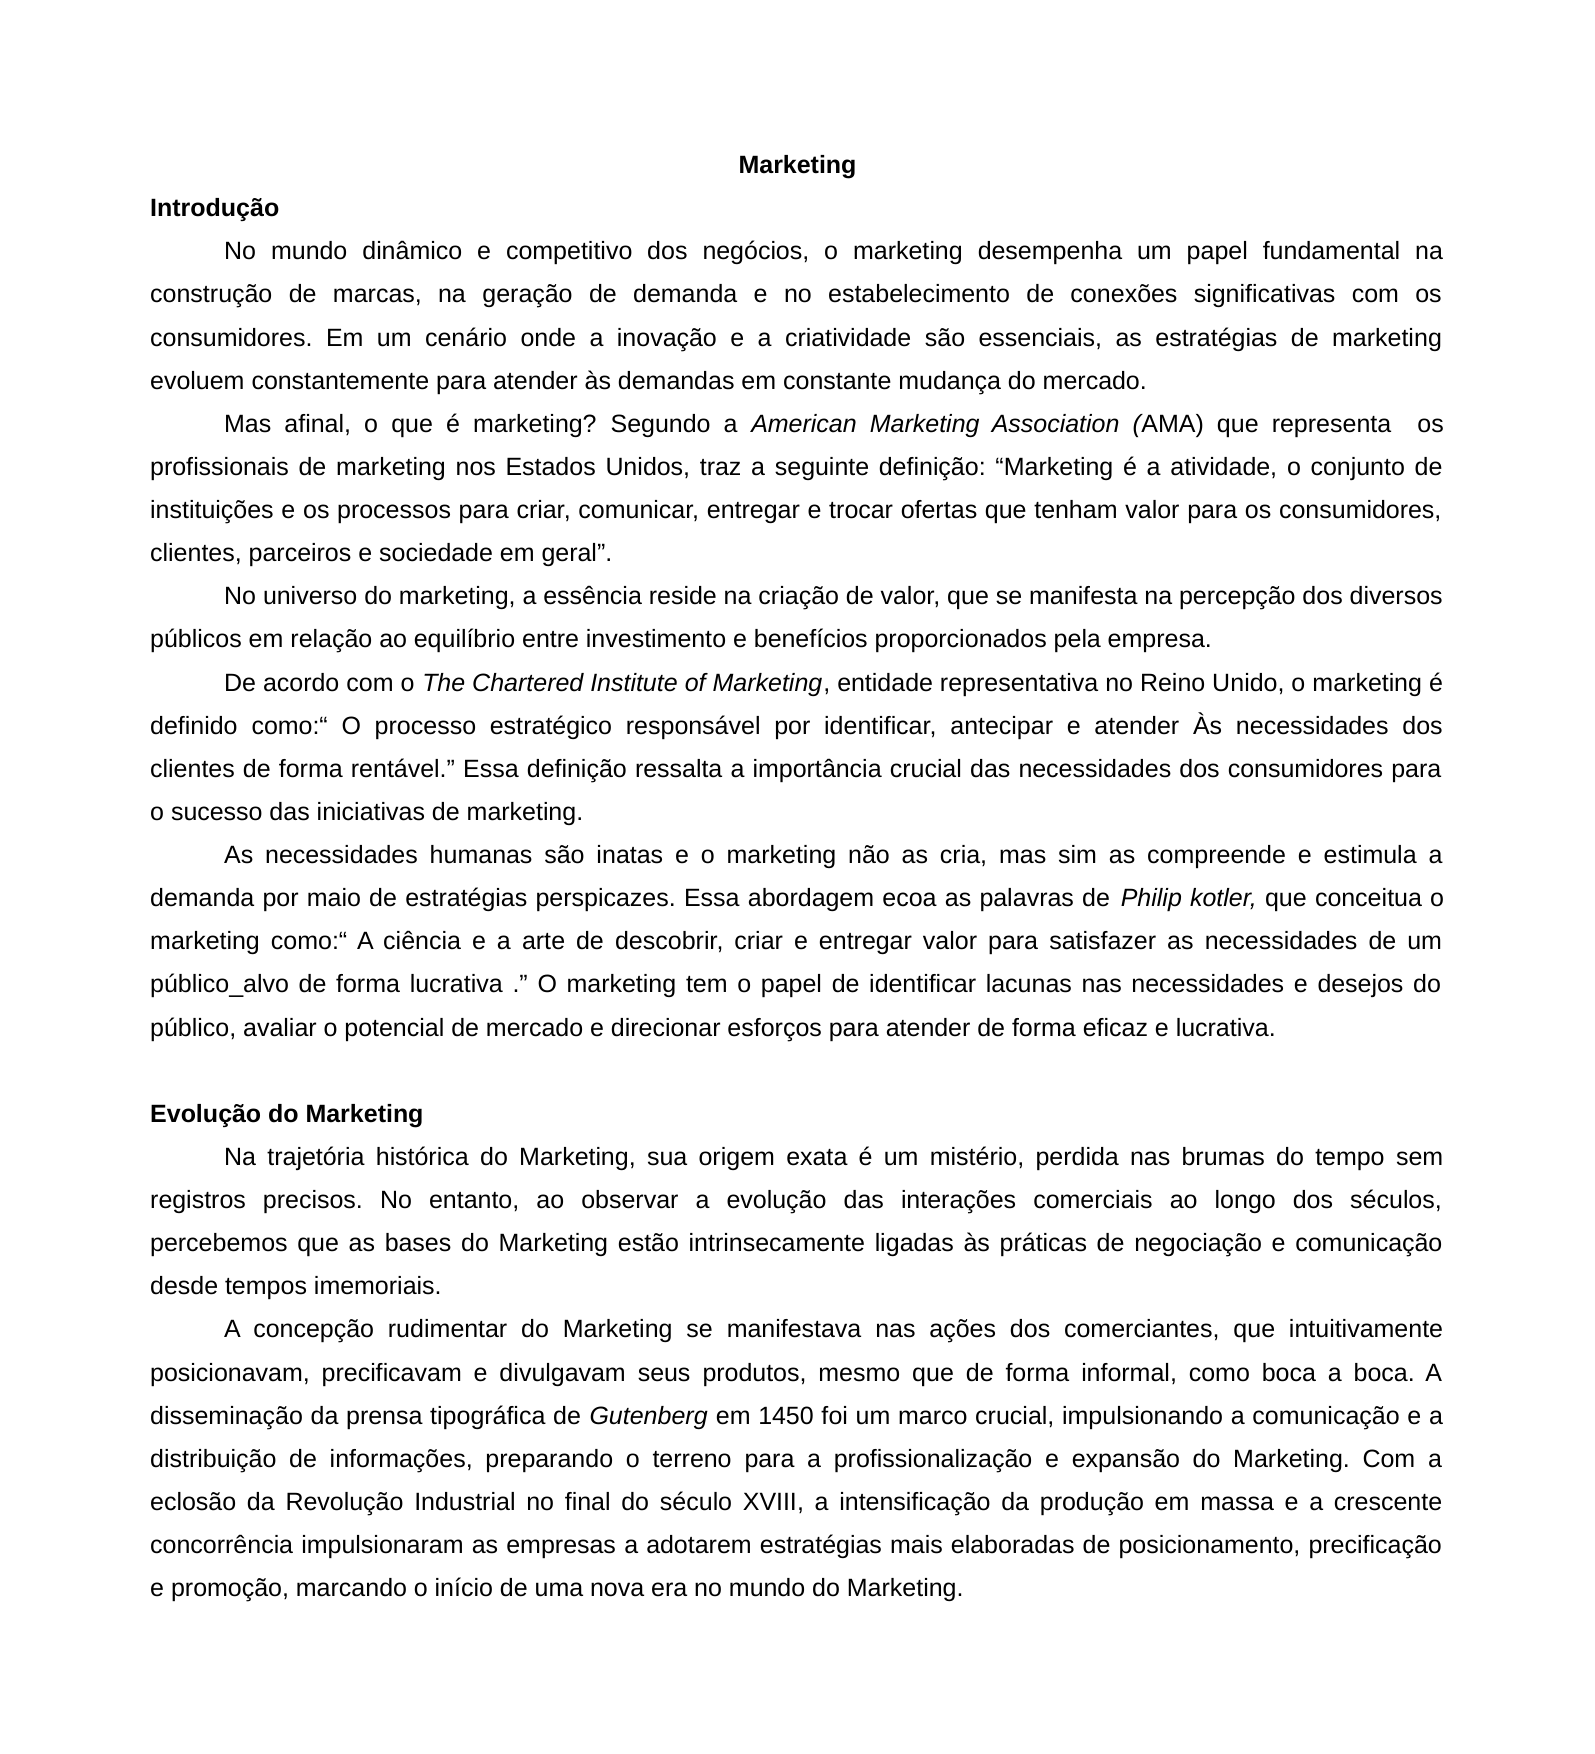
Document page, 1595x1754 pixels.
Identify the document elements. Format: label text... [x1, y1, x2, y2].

text As necessidades humanas são inatas e o marketing não as cria, mas sim as compreende e estimula a demanda por maio de estratégias perspicazes. Essa abordagem ecoa as palavras de Philip kotler, que conceitua o marketing como:“ A ciência e a arte de descobrir, criar e entregar valor para satisfazer as necessidades de um público_alvo de forma lucrativa .” O marketing tem o papel de identificar lacunas nas necessidades e desejos do público, avaliar o potencial de mercado e direcionar esforços para atender de forma eficaz e lucrativa. [150, 840, 1444, 1041]
text Introdução [150, 193, 1444, 222]
text Marketing [150, 150, 1444, 179]
text De acordo com o The Chartered Institute of Marketing, entidade representativa no Reino Unido, o marketing é definido como:“ O processo estratégico responsável por identificar, antecipar e atender Às necessidades dos clientes de forma rentável.” Essa definição ressalta a importância crucial das necessidades dos consumidores para o sucesso das iniciativas de marketing. [150, 667, 1444, 826]
text A concepção rudimentar do Marketing se manifestava nas ações dos comerciantes, que intuitivamente posicionavam, precificavam e divulgavam seus produtos, mesmo que de forma informal, como boca a boca. A disseminação da prensa tipográfica de Gutenberg em 1450 foi um marco crucial, impulsionando a comunicação e a distribuição de informações, preparando o terreno para a profissionalização e expansão do Marketing. Com a eclosão da Revolução Industrial no final do século XVIII, a intensificação da produção em massa e a crescente concorrência impulsionaram as empresas a adotarem estratégias mais elaboradas de posicionamento, precificação e promoção, marcando o início de uma nova era no mundo do Marketing. [150, 1314, 1444, 1602]
text No mundo dinâmico e competitivo dos negócios, o marketing desempenha um papel fundamental na construção de marcas, na geração de demanda e no estabelecimento de conexões significativas com os consumidores. Em um cenário onde a inovação e a criatividade são essenciais, as estratégias de marketing evoluem constantemente para atender às demandas em constante mudança do mercado. [150, 236, 1444, 394]
text Na trajetória histórica do Marketing, sua origem exata é um mistério, perdida nas brumas do tempo sem registros precisos. No entanto, ao observar a evolução das interações comerciais ao longo dos séculos, percebemos que as bases do Marketing estão intrinsecamente ligadas às práticas de negociação e comunicação desde tempos imemoriais. [150, 1142, 1444, 1300]
text Evolução do Marketing [150, 1099, 1444, 1127]
text No universo do marketing, a essência reside na criação de valor, que se manifesta na percepção dos diversos públicos em relação ao equilíbrio entre investimento e benefícios proporcionados pela empresa. [150, 581, 1444, 653]
text Mas afinal, o que é marketing? Segundo a American Marketing Association (AMA) que representa os profissionais de marketing nos Estados Unidos, traz a seguinte definição: “Marketing é a atividade, o conjunto de instituições e os processos para criar, comunicar, entregar e trocar ofertas que tenham valor para os consumidores, clientes, parceiros e sociedade em geral”. [150, 409, 1444, 567]
